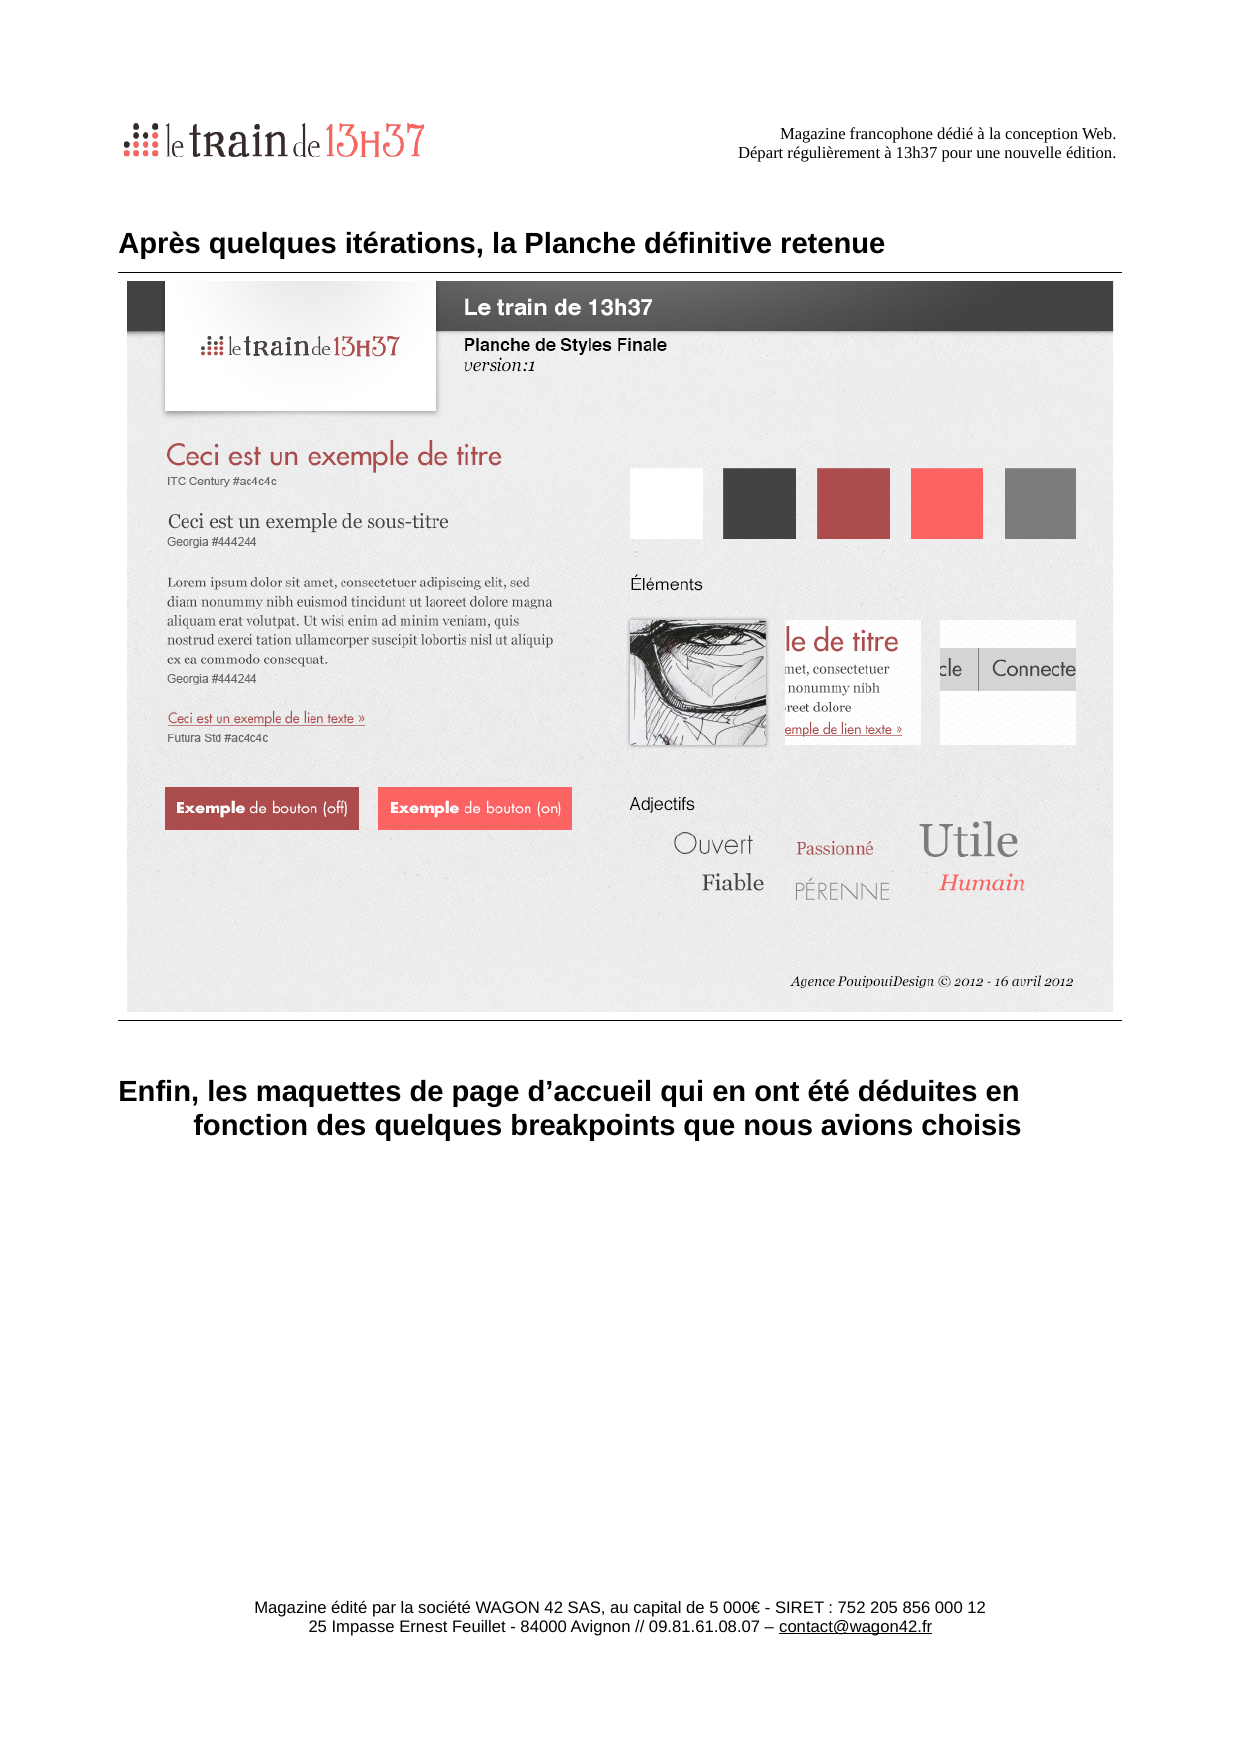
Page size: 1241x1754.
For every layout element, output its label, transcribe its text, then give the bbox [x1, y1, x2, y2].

picture [123, 123, 425, 157]
subtitle Enfin, les maquettes de page d’accueil qui en ont été déduites en fonction des quelques breakpoints que nous avions choisis [118, 1074, 1122, 1141]
subtitle Après quelques itérations, la Planche définitive retenue [118, 226, 1122, 260]
picture [127, 281, 1114, 1012]
